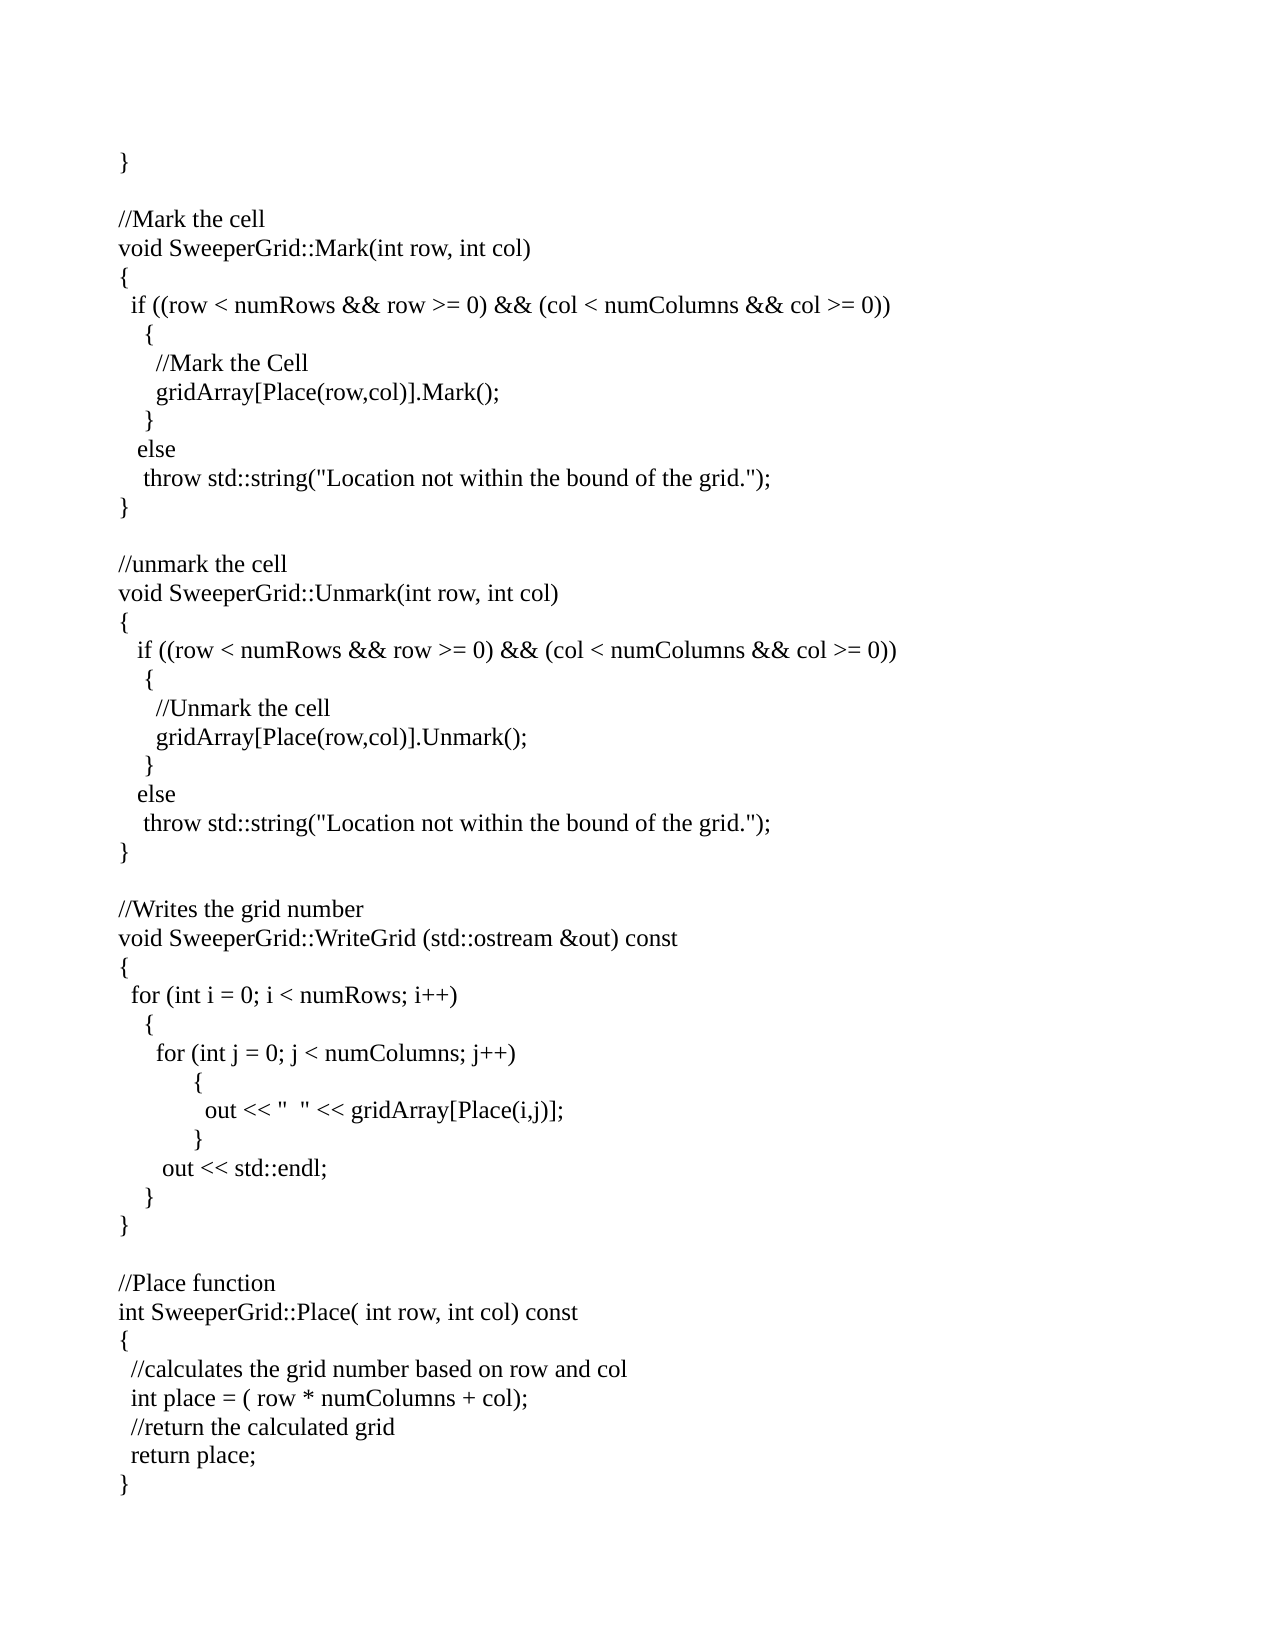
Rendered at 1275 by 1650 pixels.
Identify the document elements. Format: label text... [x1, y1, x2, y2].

text //Writes the grid number [118, 894, 1157, 923]
text gridArray[Place(row,col)].Unmark(); [118, 722, 1157, 751]
text gridArray[Place(row,col)].Mark(); [118, 377, 1157, 406]
text } [118, 1124, 1157, 1153]
text } [118, 492, 1157, 521]
text { [118, 607, 1157, 636]
text if ((row < numRows && row >= 0) && (col < numColumns && col >= 0)) [118, 636, 1157, 664]
text throw std::string("Location not within the bound of the grid."); [118, 808, 1157, 837]
text } [118, 1469, 1157, 1498]
text //Mark the cell [118, 204, 1157, 233]
text { [118, 1326, 1157, 1354]
text { [118, 952, 1157, 981]
text } [118, 147, 1157, 176]
text { [118, 319, 1157, 348]
text { [118, 1009, 1157, 1038]
text } [118, 751, 1157, 779]
text //return the calculated grid [118, 1412, 1157, 1441]
text else [118, 779, 1157, 808]
text { [118, 1067, 1157, 1096]
text { [118, 664, 1157, 693]
text if ((row < numRows && row >= 0) && (col < numColumns && col >= 0)) [118, 291, 1157, 319]
text out << " " << gridArray[Place(i,j)]; [118, 1096, 1157, 1124]
text } [118, 406, 1157, 434]
text //calculates the grid number based on row and col [118, 1354, 1157, 1383]
text for (int j = 0; j < numColumns; j++) [118, 1038, 1157, 1067]
text } [118, 1182, 1157, 1211]
text for (int i = 0; i < numRows; i++) [118, 981, 1157, 1009]
text out << std::endl; [118, 1153, 1157, 1182]
text void SweeperGrid::Unmark(int row, int col) [118, 578, 1157, 607]
text { [118, 262, 1157, 291]
text void SweeperGrid::Mark(int row, int col) [118, 233, 1157, 262]
text int place = ( row * numColumns + col); [118, 1383, 1157, 1412]
text } [118, 1211, 1157, 1239]
text //Place function [118, 1268, 1157, 1297]
text int SweeperGrid::Place( int row, int col) const [118, 1297, 1157, 1326]
text return place; [118, 1441, 1157, 1469]
text throw std::string("Location not within the bound of the grid."); [118, 463, 1157, 492]
text //Unmark the cell [118, 693, 1157, 722]
text //Mark the Cell [118, 348, 1157, 377]
text else [118, 434, 1157, 463]
text } [118, 837, 1157, 866]
text void SweeperGrid::WriteGrid (std::ostream &out) const [118, 923, 1157, 952]
text //unmark the cell [118, 549, 1157, 578]
